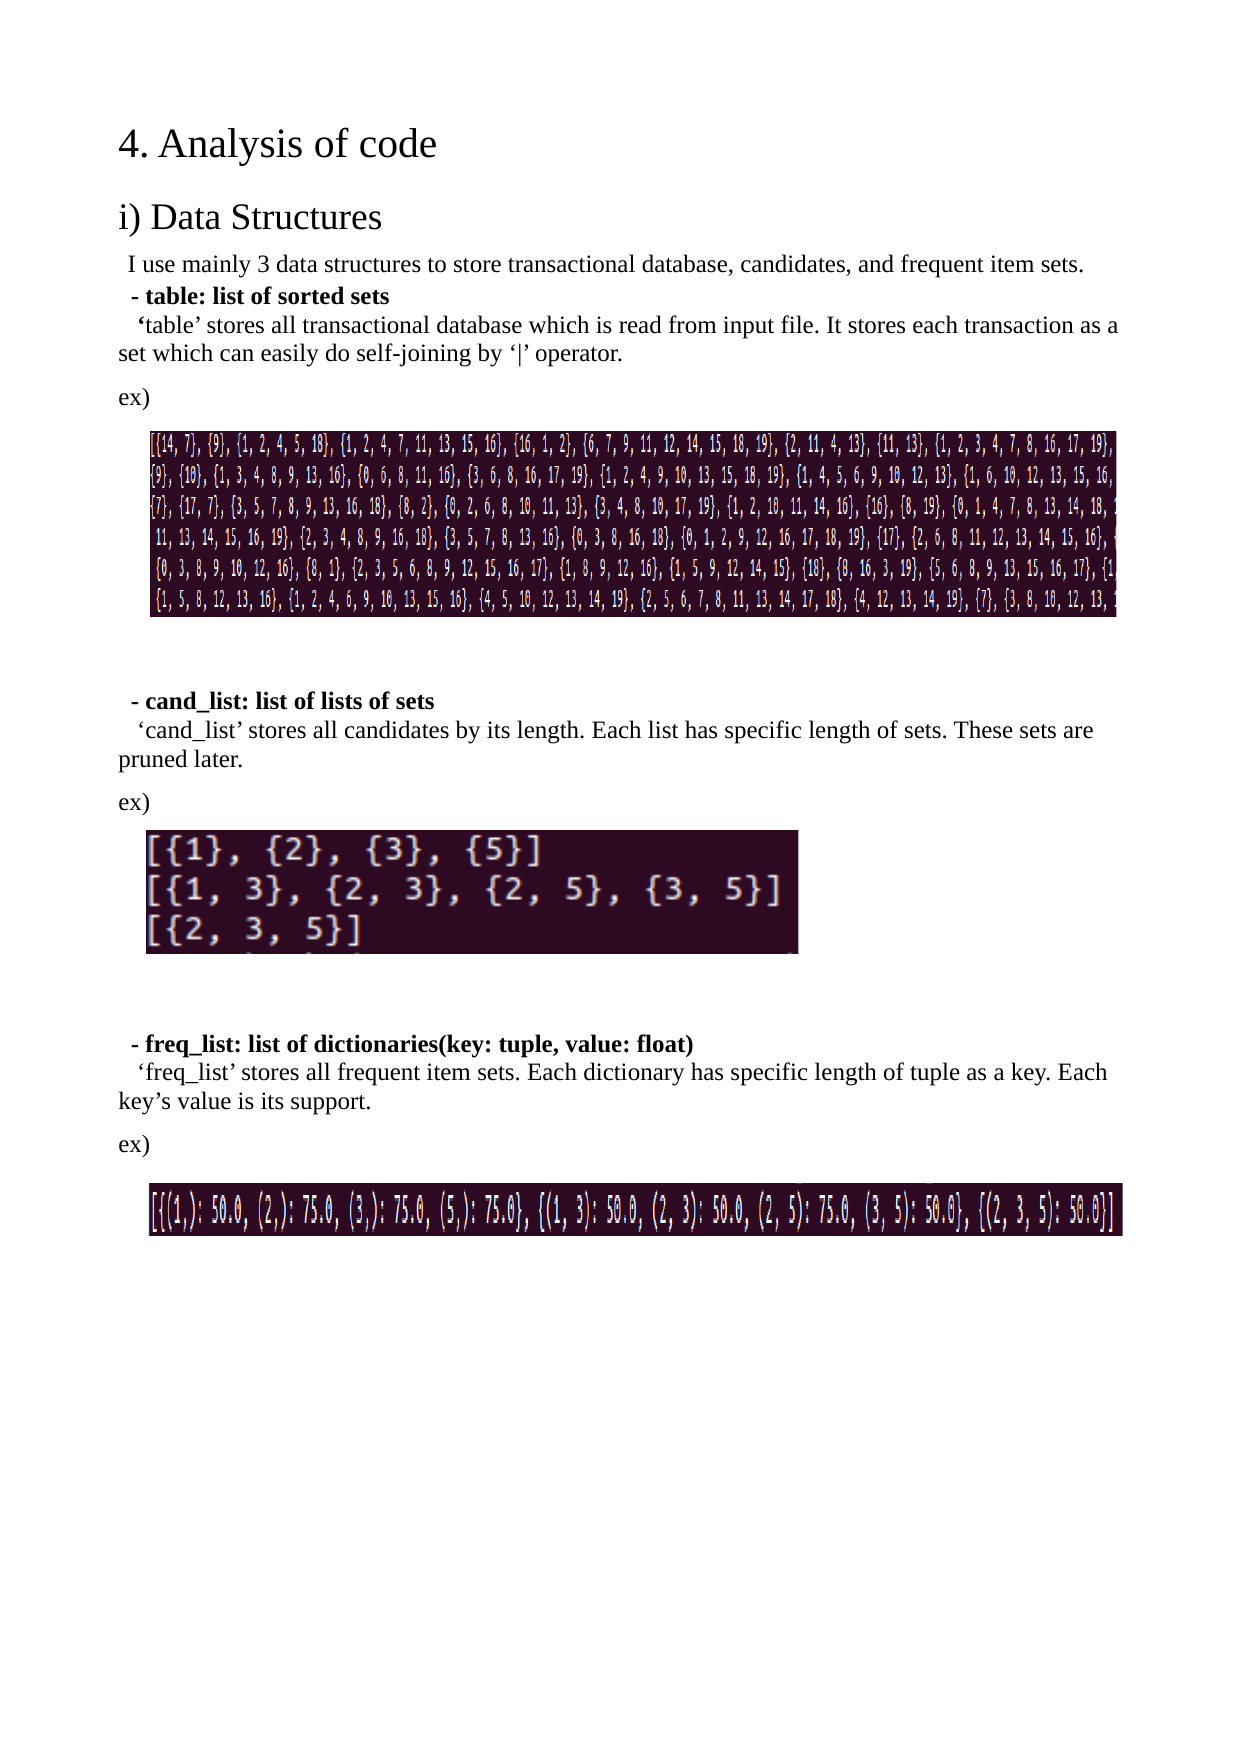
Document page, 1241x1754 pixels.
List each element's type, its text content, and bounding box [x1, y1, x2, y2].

picture [146, 830, 187, 939]
text - table: list of sorted sets [118, 281, 1122, 310]
picture [148, 1206, 404, 1236]
text 4. Analysis of code [118, 118, 1122, 166]
text - freq_list: list of dictionaries(key: tuple, value: float) [118, 1029, 1122, 1057]
picture [150, 431, 1117, 484]
text ex) [118, 382, 1122, 410]
text ‘cand_list’ stores all candidates by its length. Each list has specific length of sets. These sets are pruned later. [118, 715, 1122, 772]
text ‘table’ stores all transactional database which is read from input file. It stores each transaction as a set which can easily do self-joining by ‘|’ operator. [118, 310, 1122, 367]
text ex) [118, 1129, 1122, 1158]
text ex) [118, 787, 1122, 816]
text I use mainly 3 data structures to store transactional database, candidates, and frequent item sets. [118, 238, 1122, 281]
text i) Data Structures [118, 195, 1122, 238]
text - cand_list: list of lists of sets [118, 686, 1122, 715]
text ‘freq_list’ stores all frequent item sets. Each dictionary has specific length of tuple as a key. Each key’s value is its support. [118, 1057, 1122, 1115]
